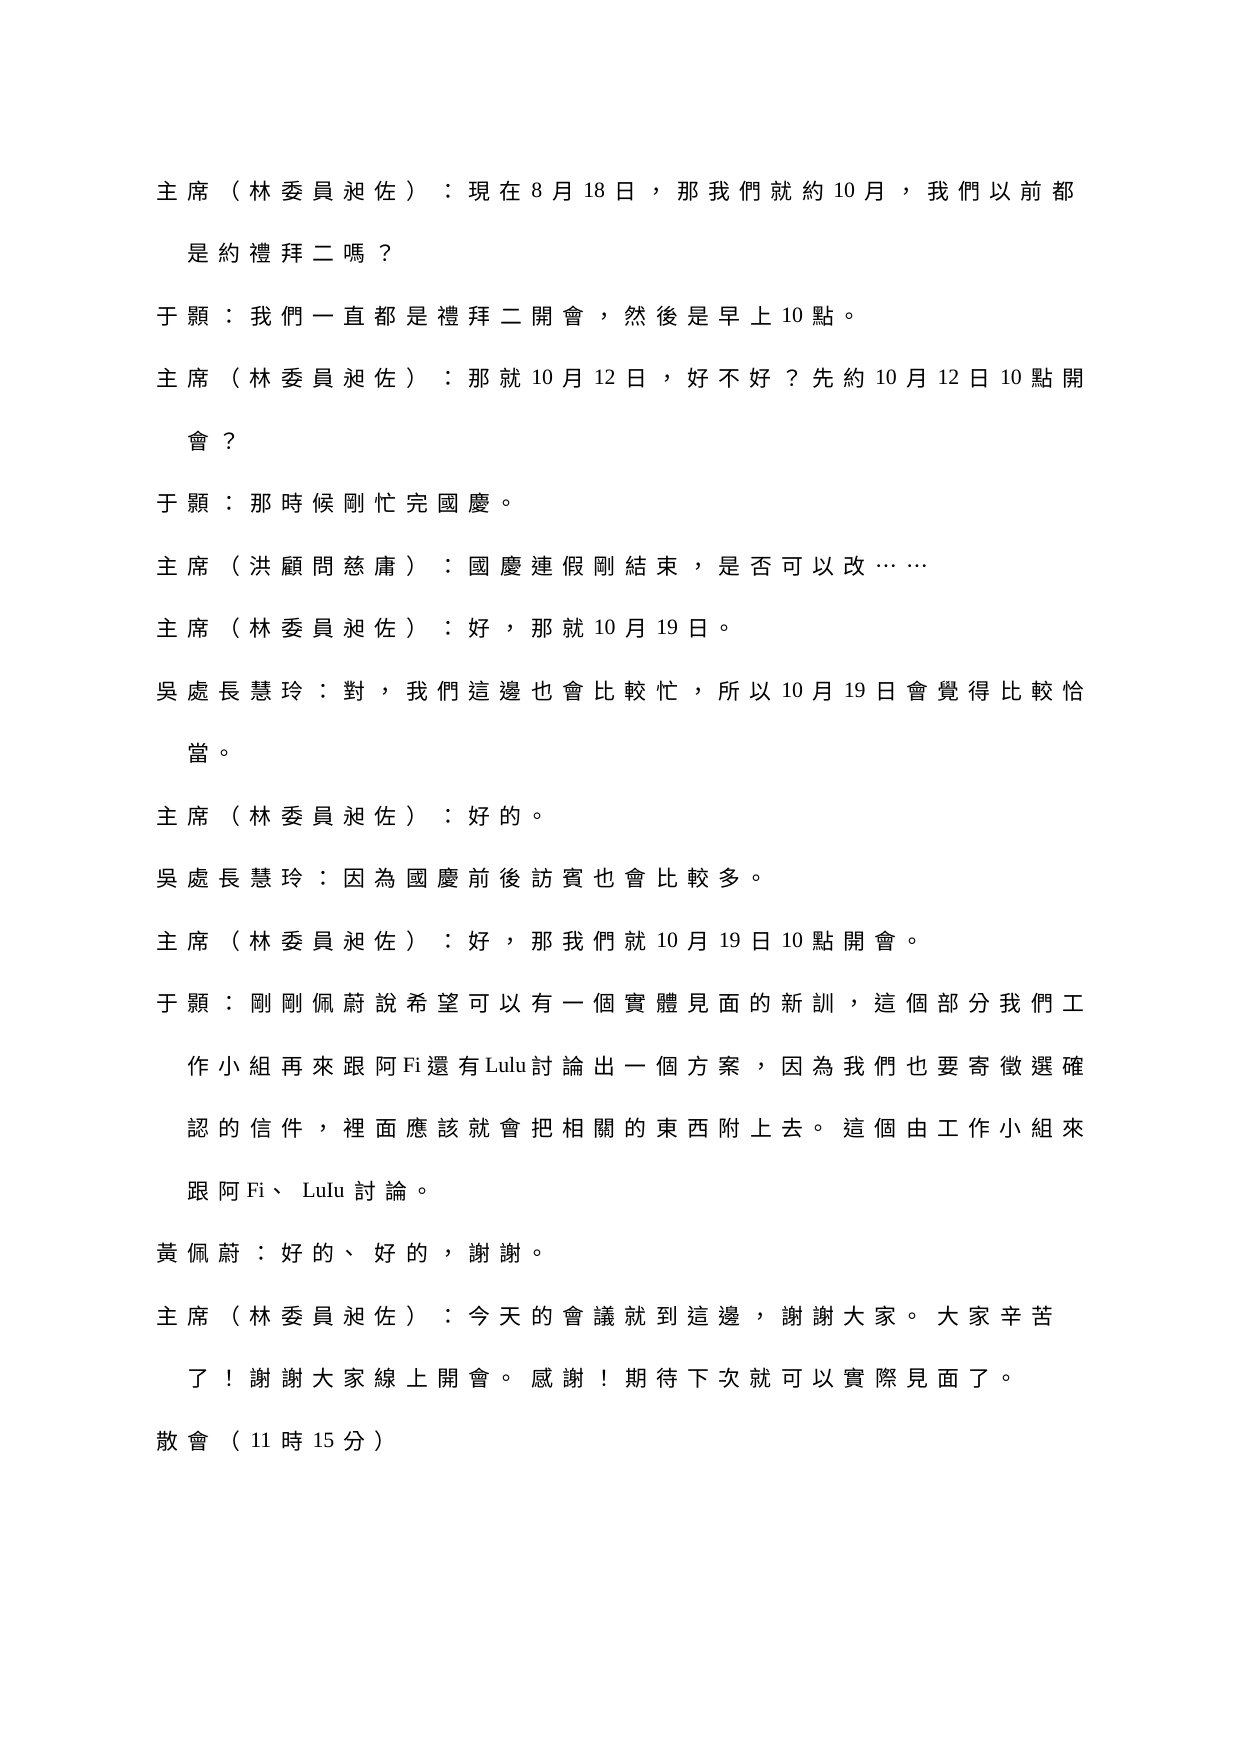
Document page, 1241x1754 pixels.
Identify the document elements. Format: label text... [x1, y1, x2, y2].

text 主席（林委員昶佐）：好，那就10月19日。 [151, 596, 1089, 658]
text 散會（11時15分） [151, 1408, 1089, 1471]
text 于顥：剛剛佩蔚說希望可以有一個實體見面的新訓，這個部分我們工作小組再來跟阿Fi還有Lulu討論出一個方案，因為我們也要寄徵選確認的信件，裡面應該就會把相關的東西附上去。這個由工作小組來跟阿Fi、LuIu討論。 [151, 971, 1089, 1221]
text 黃佩蔚：好的、好的，謝謝。 [151, 1221, 1089, 1283]
text 主席（洪顧問慈庸）：國慶連假剛結束，是否可以改…… [151, 533, 1089, 596]
text 主席（林委員昶佐）：現在8月18日，那我們就約10月，我們以前都是約禮拜二嗎？ [151, 158, 1089, 283]
text 吳處長慧玲：因為國慶前後訪賓也會比較多。 [151, 846, 1089, 908]
text 主席（林委員昶佐）：那就10月12日，好不好？先約10月12日10點開會？ [151, 346, 1089, 471]
text 于顥：我們一直都是禮拜二開會，然後是早上10點。 [151, 283, 1089, 346]
text 吳處長慧玲：對，我們這邊也會比較忙，所以10月19日會覺得比較恰當。 [151, 658, 1089, 783]
text 主席（林委員昶佐）：今天的會議就到這邊，謝謝大家。大家辛苦了！謝謝大家線上開會。感謝！期待下次就可以實際見面了。 [151, 1283, 1089, 1408]
text 主席（林委員昶佐）：好的。 [151, 783, 1089, 846]
text 主席（林委員昶佐）：好，那我們就10月19日10點開會。 [151, 908, 1089, 971]
text 于顥：那時候剛忙完國慶。 [151, 471, 1089, 533]
